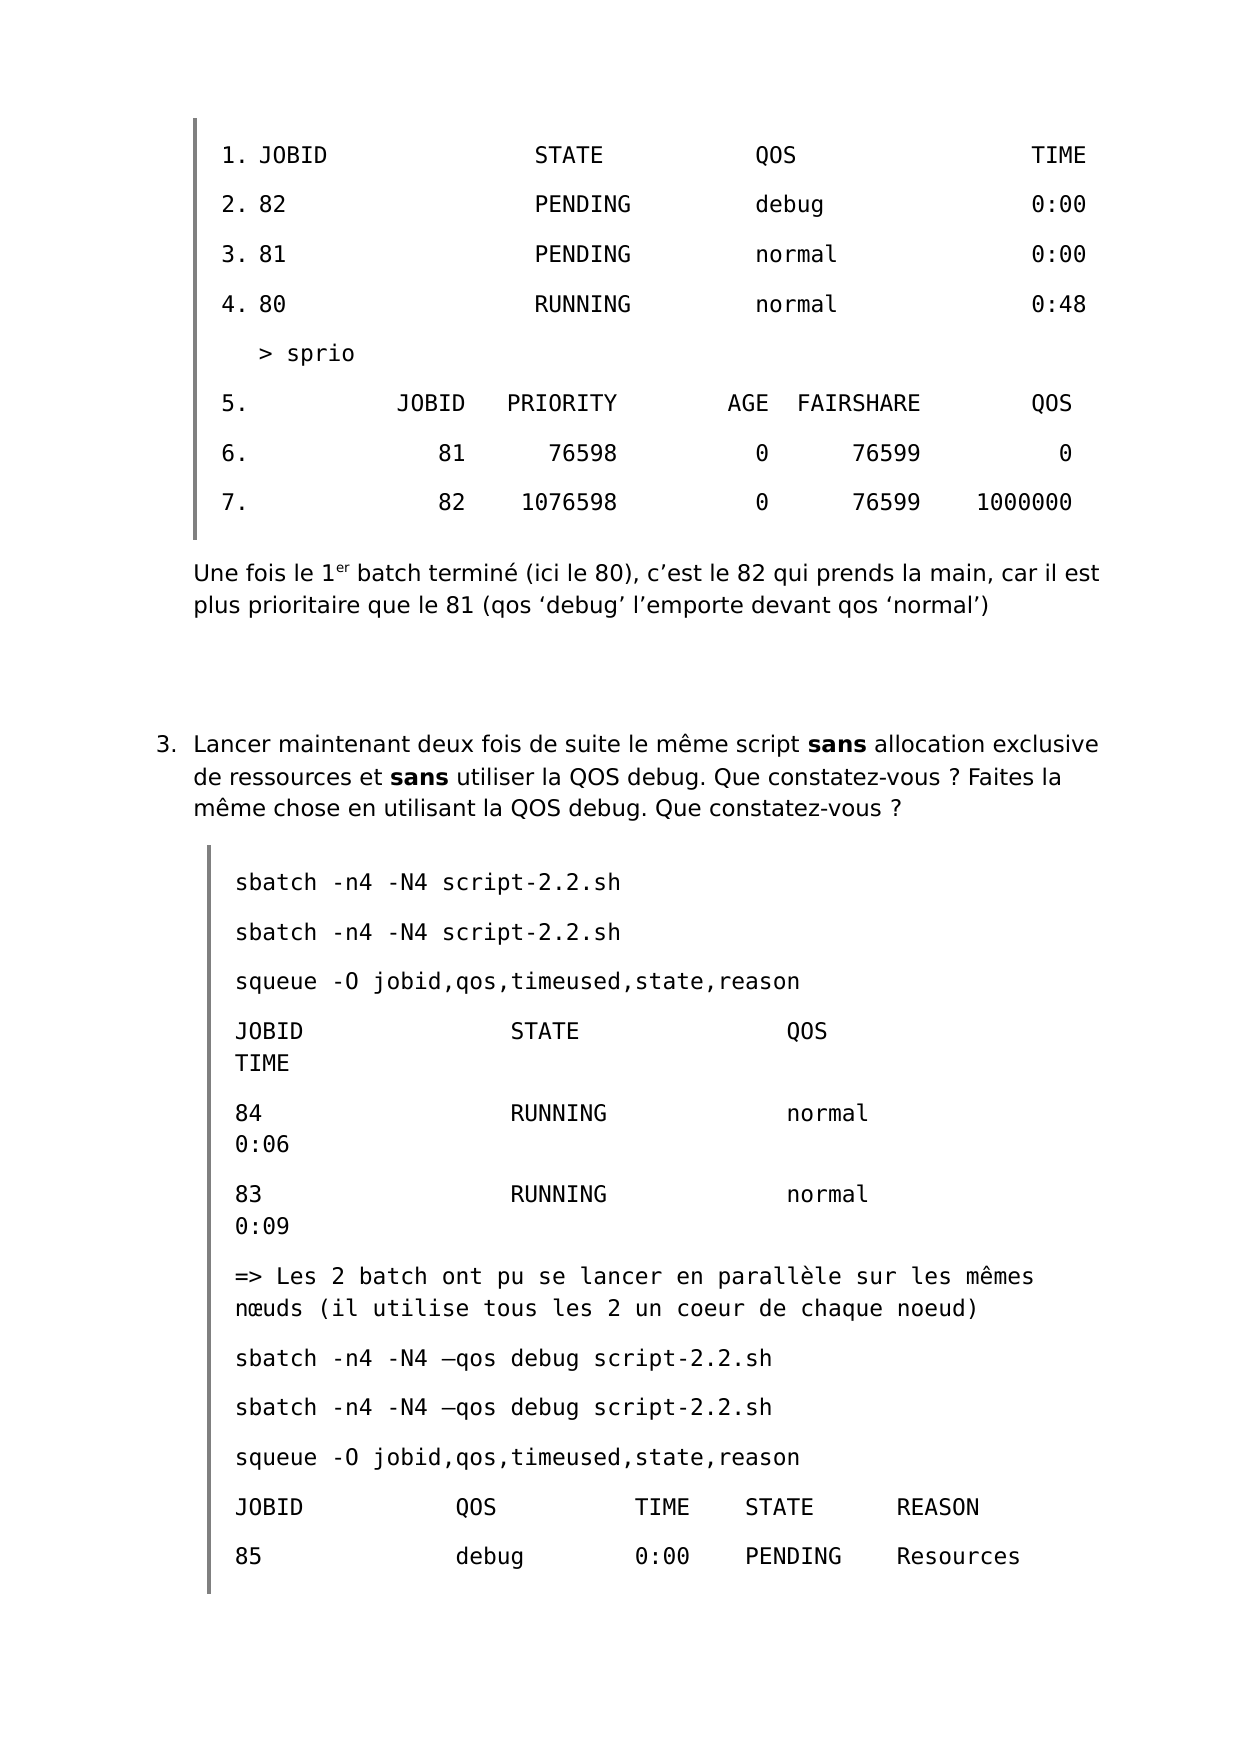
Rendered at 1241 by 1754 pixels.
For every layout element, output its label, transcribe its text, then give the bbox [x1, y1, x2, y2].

text 84 RUNNING normal 0:06 [211, 1076, 1122, 1158]
text => Les 2 batch ont pu se lancer en parallèle sur les mêmes nœuds (il utilise tous les 2 un coeur de chaque noeud) [211, 1239, 1122, 1321]
text JOBID STATE QOS TIME [211, 994, 1122, 1076]
text sbatch -n4 -N4 –qos debug script-2.2.sh [211, 1321, 1122, 1371]
text squeue -O jobid,qos,timeused,state,reason [211, 945, 1122, 994]
list JOBID STATE QOS TIME [197, 118, 1122, 168]
text JOBID QOS TIME STATE REASON [211, 1470, 1122, 1520]
list 81 PENDING normal 0:00 [197, 217, 1122, 267]
text 83 RUNNING normal 0:09 [211, 1158, 1122, 1239]
list Lancer maintenant deux fois de suite le même script sans allocation exclusive de ressources et sans utiliser la QOS debug. Que constatez-vous ? Faites la même chose en utilisant la QOS debug. Que constatez-vous ? [156, 732, 1122, 822]
list 82 1076598 0 76599 1000000 [197, 466, 1122, 540]
list > sprio [197, 317, 1122, 367]
list 80 RUNNING normal 0:48 [197, 267, 1122, 317]
text 85 debug 0:00 PENDING Resources [211, 1520, 1122, 1594]
list JOBID PRIORITY AGE FAIRSHARE QOS [197, 367, 1122, 416]
text squeue -O jobid,qos,timeused,state,reason [211, 1420, 1122, 1470]
list Une fois le 1er batch terminé (ici le 80), c’est le 82 qui prends la main, car il est plus prioritaire que le 81 (qos ‘debug’ l’emporte devant qos ‘normal’) [156, 560, 1122, 619]
text sbatch -n4 -N4 –qos debug script-2.2.sh [211, 1371, 1122, 1420]
list 81 76598 0 76599 0 [197, 416, 1122, 466]
text sbatch -n4 -N4 script-2.2.sh [211, 845, 1122, 895]
list 82 PENDING debug 0:00 [197, 168, 1122, 217]
text sbatch -n4 -N4 script-2.2.sh [211, 895, 1122, 945]
